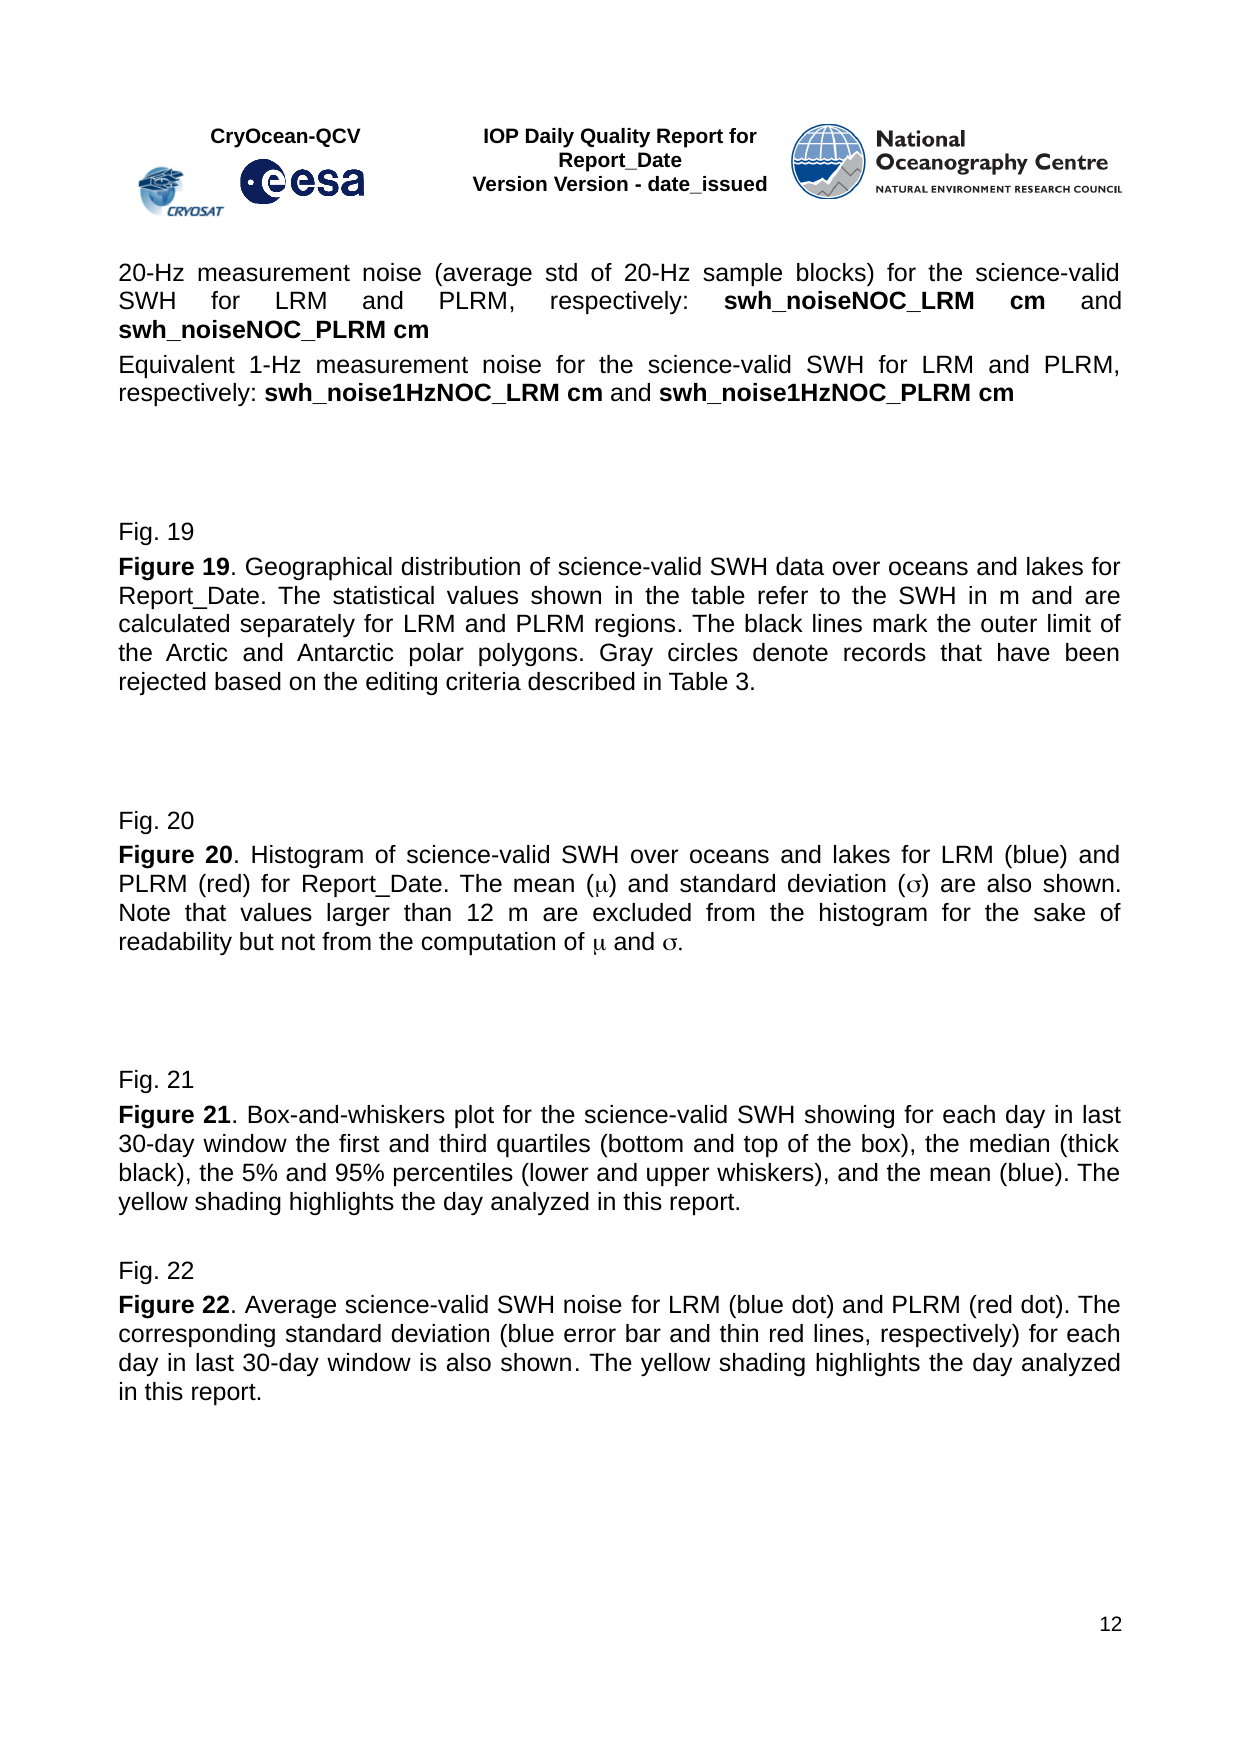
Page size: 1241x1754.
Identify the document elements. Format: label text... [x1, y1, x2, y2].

text Figure 20. Histogram of science-valid SWH over oceans and lakes for LRM (blue) and PLRM (red) for Report_Date. The mean (μ) and standard deviation (σ) are also shown. Note that values larger than 12 m are excluded from the histogram for the sake of readability but not from the computation of μ and σ. [118, 840, 1122, 956]
text Fig. 22 [118, 1256, 1122, 1284]
text Fig. 19 [118, 517, 1122, 546]
text Fig. 20 [118, 806, 1122, 834]
text Equivalent 1-Hz measurement noise for the science-valid SWH for LRM and PLRM, respectively: swh_noise1HzNOC_LRM cm and swh_noise1HzNOC_PLRM cm [118, 350, 1122, 407]
text Figure 22. Average science-valid SWH noise for LRM (blue dot) and PLRM (red dot). The corresponding standard deviation (blue error bar and thin red lines, respectively) for each day in last 30-day window is also shown. The yellow shading highlights the day analyzed in this report. [118, 1291, 1122, 1406]
text Figure 21. Box-and-whiskers plot for the science-valid SWH showing for each day in last 30-day window the first and third quartiles (bottom and top of the box), the median (thick black), the 5% and 95% percentiles (lower and upper whiskers), and the mean (blue). The yellow shading highlights the day analyzed in this report. [118, 1100, 1122, 1215]
text Fig. 21 [118, 1066, 1122, 1094]
picture [118, 159, 364, 224]
text 20-Hz measurement noise (average std of 20-Hz sample blocks) for the science-valid SWH for LRM and PLRM, respectively: swh_noiseNOC_LRM cm and swh_noiseNOC_PLRM cm [118, 257, 1122, 344]
text Figure 19. Geographical distribution of science-valid SWH data over oceans and lakes for Report_Date. The statistical values shown in the table refer to the SWH in m and are calculated separately for LRM and PLRM regions. The black lines mark the outer limit of the Arctic and Antarctic polar polygons. Gray circles denote records that have been rejected based on the editing criteria described in Table 3. [118, 552, 1122, 696]
